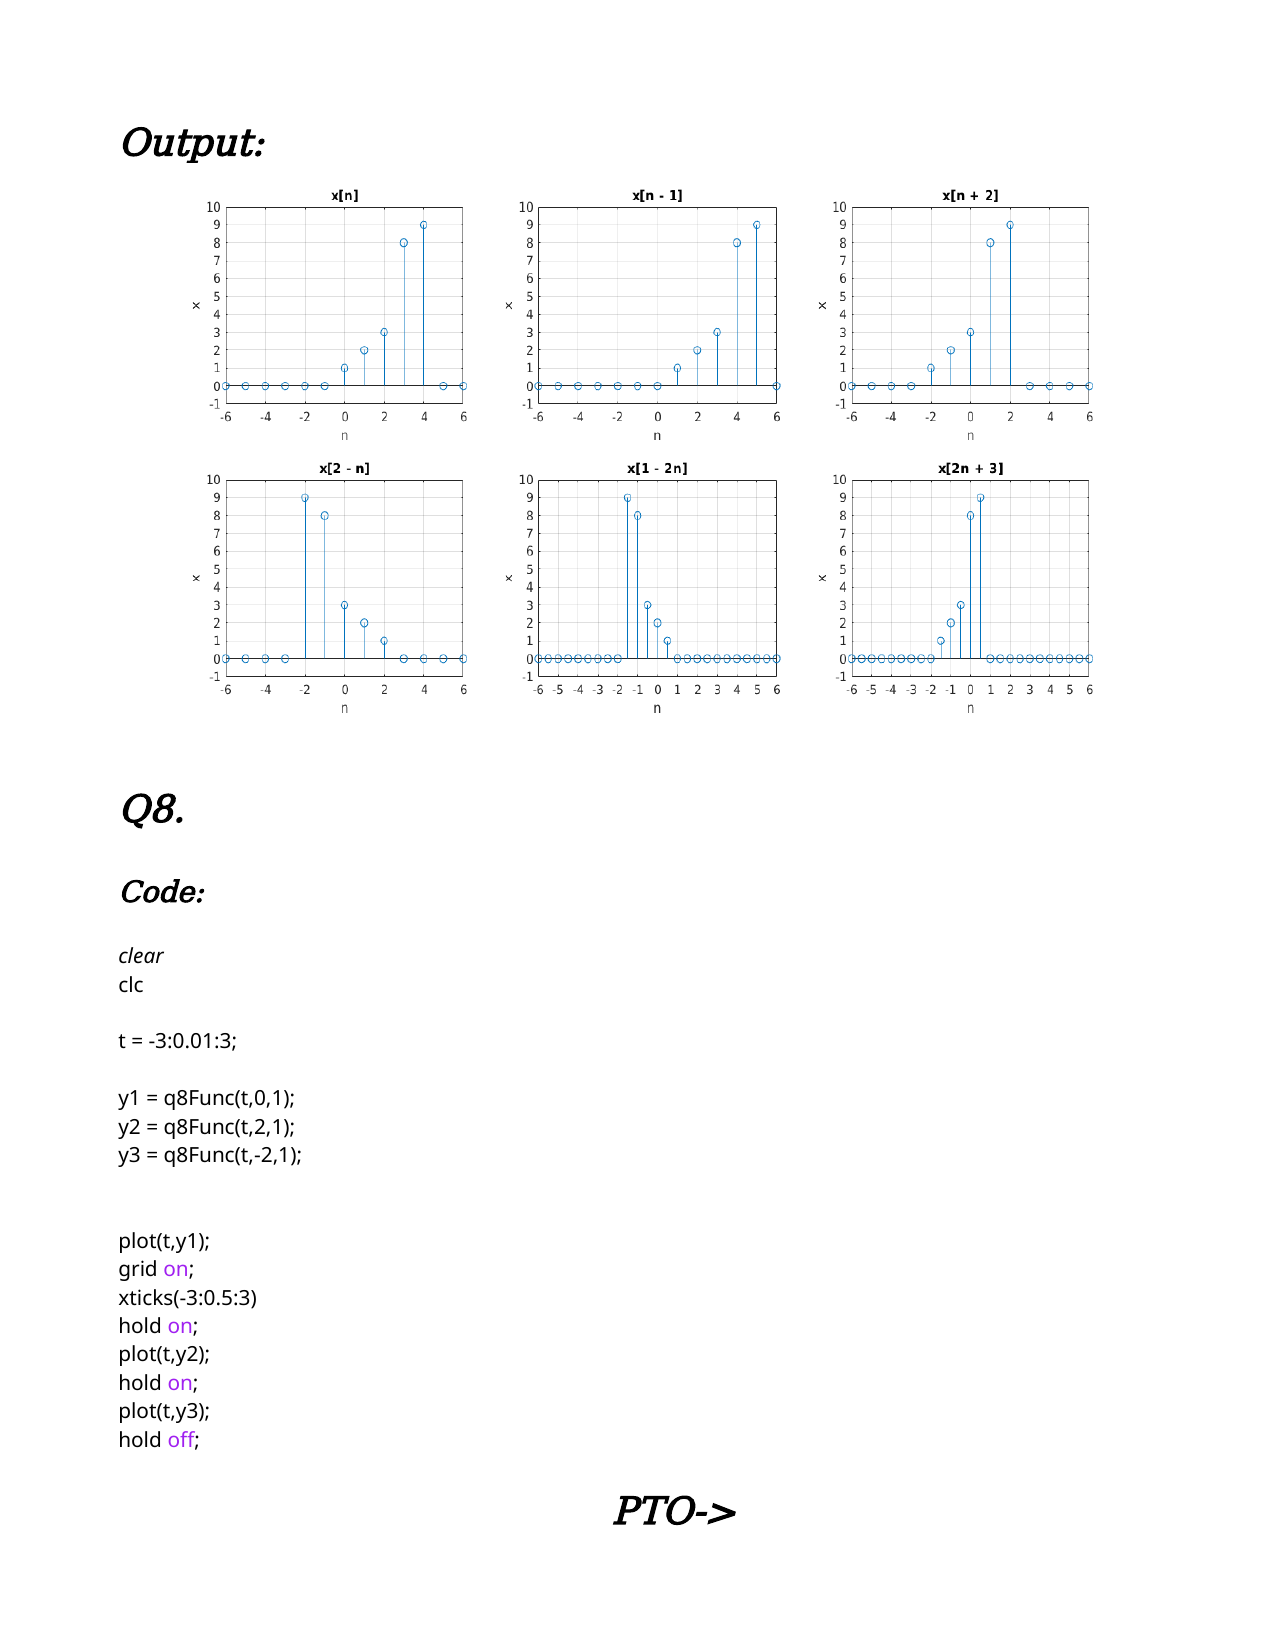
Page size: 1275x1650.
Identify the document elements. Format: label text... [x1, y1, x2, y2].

text grid on; [118, 1254, 1157, 1283]
text PTO-> [118, 1487, 1157, 1532]
text hold on; [118, 1368, 1157, 1396]
text Code: [118, 873, 1157, 908]
text t = -3:0.01:3; [118, 1027, 1157, 1055]
text y1 = q8Func(t,0,1); [118, 1083, 1157, 1112]
text plot(t,y3); [118, 1396, 1157, 1425]
text Q8. [118, 785, 1157, 830]
text plot(t,y1); [118, 1226, 1157, 1254]
text plot(t,y2); [118, 1339, 1157, 1368]
picture [80, 163, 1195, 740]
text hold off; [118, 1425, 1157, 1453]
text y3 = q8Func(t,-2,1); [118, 1140, 1157, 1169]
text xticks(-3:0.5:3) [118, 1283, 1157, 1311]
text hold on; [118, 1311, 1157, 1339]
text clc [118, 970, 1157, 998]
text Output: [118, 118, 1157, 163]
text clear [118, 941, 1157, 970]
text y2 = q8Func(t,2,1); [118, 1112, 1157, 1140]
